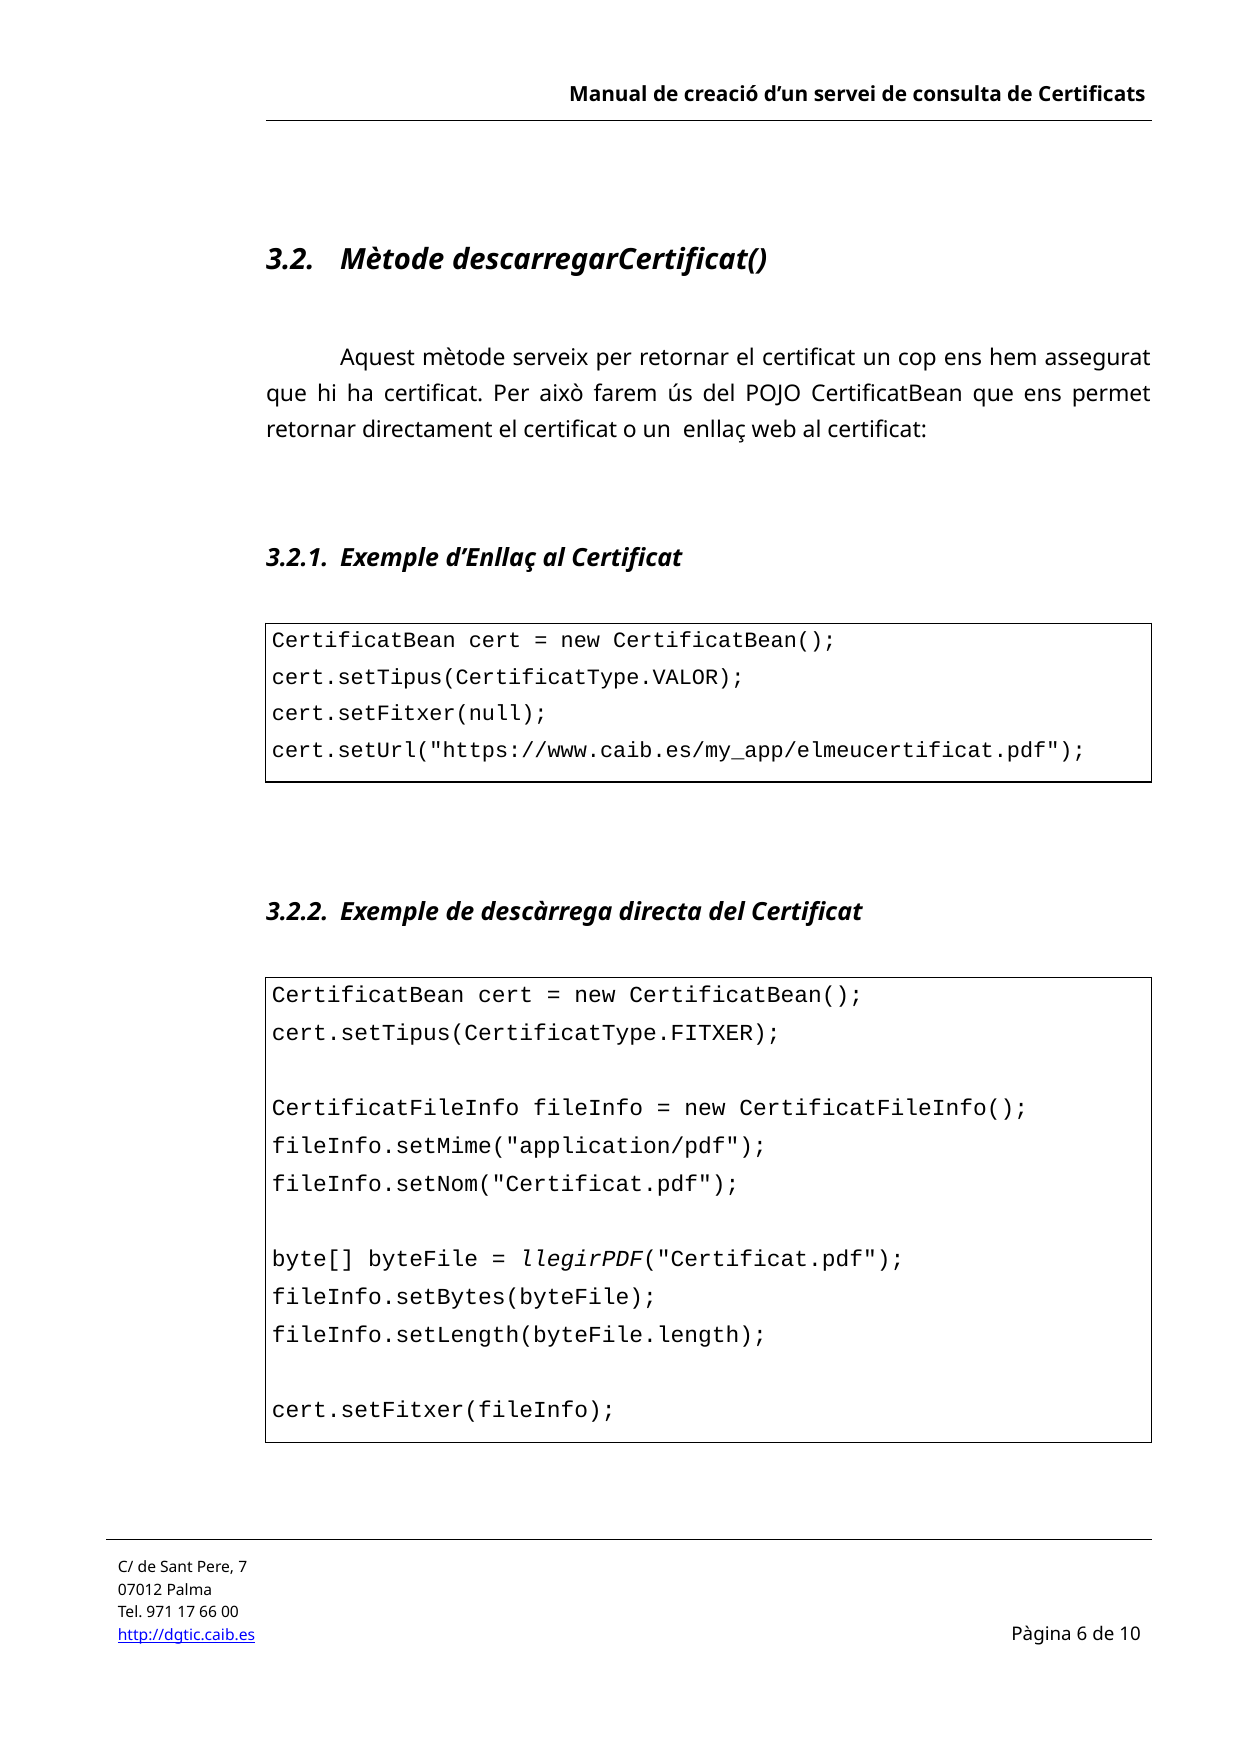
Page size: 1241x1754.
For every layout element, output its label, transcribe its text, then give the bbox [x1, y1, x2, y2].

table_header CertificatBean cert = new CertificatBean(); cert.setTipus(CertificatType.FITXER); CertificatFileInfo fileInfo = new CertificatFileInfo(); fileInfo.setMime("application/pdf"); fileInfo.setNom("Certificat.pdf"); byte[] byteFile = llegirPDF("Certificat.pdf"); fileInfo.setBytes(byteFile); fileInfo.setLength(byteFile.length); cert.setFitxer(fileInfo); [266, 978, 1151, 1442]
subtitle Mètode descarregarCertificat() [266, 239, 1152, 278]
subtitle Exemple d’Enllaç al Certificat [266, 539, 1152, 573]
subtitle Exemple de descàrrega directa del Certificat [266, 893, 1152, 927]
table_header CertificatBean cert = new CertificatBean(); cert.setTipus(CertificatType.VALOR); cert.setFitxer(null); cert.setUrl("https://www.caib.es/my_app/elmeucertificat.pdf"); [266, 624, 1151, 781]
text Aquest mètode serveix per retornar el certificat un cop ens hem assegurat que hi ha certificat. Per això farem ús del POJO CertificatBean que ens permet retornar directament el certificat o un enllaç web al certificat: [266, 341, 1152, 444]
